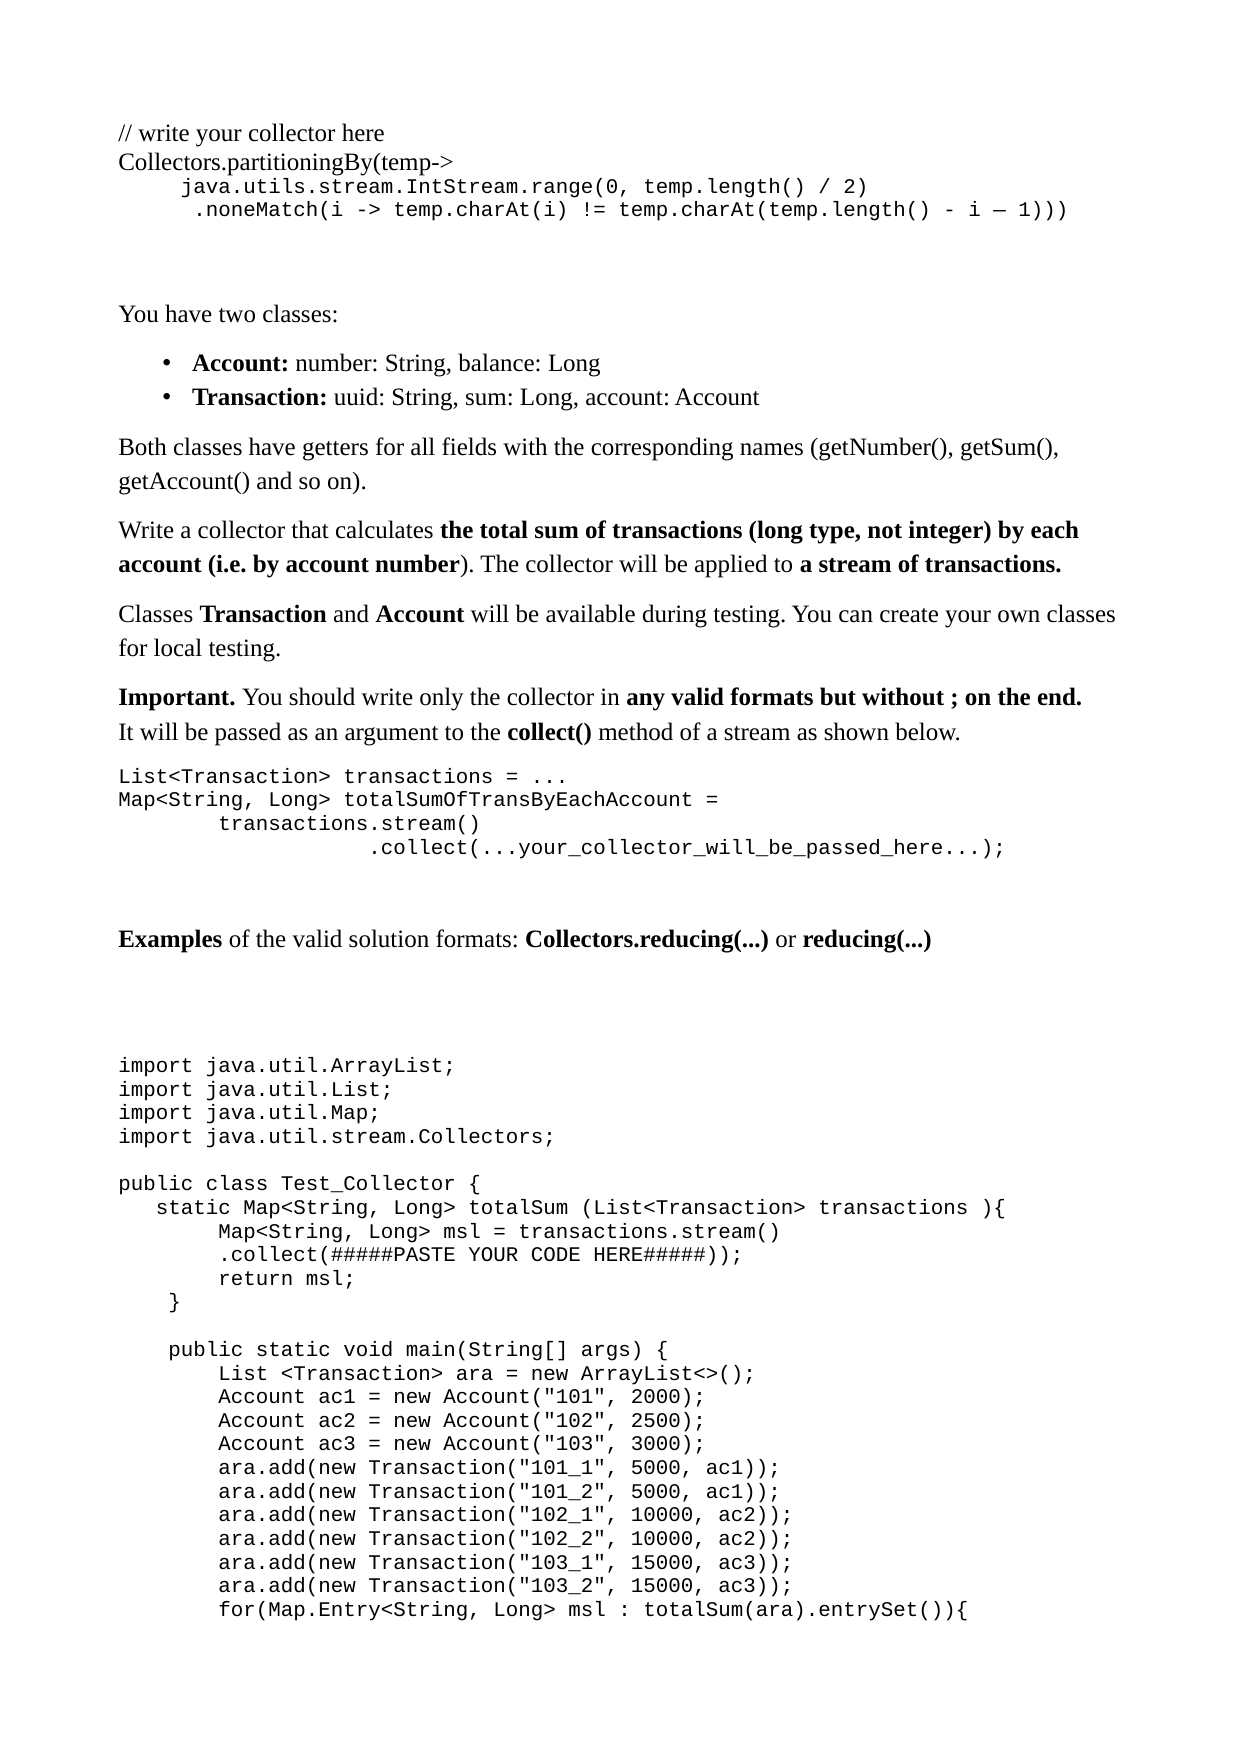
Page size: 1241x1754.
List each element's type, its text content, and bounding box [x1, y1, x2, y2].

list Transaction: uuid: String, sum: Long, account: Account [162, 382, 1122, 411]
text Important. You should write only the collector in any valid formats but without ; on the end. It will be passed as an argument to the collect() method of a stream as shown below. [118, 682, 1122, 745]
text Examples of the valid solution formats: Collectors.reducing(...) or reducing(...) [118, 890, 1122, 953]
text public class Test_Collector { [118, 1173, 1122, 1197]
text for(Map.Entry<String, Long> msl : totalSum(ara).entrySet()){ [118, 1599, 1122, 1623]
text List<Transaction> transactions = ... [118, 766, 1122, 789]
text Collectors.partitioningBy(temp-> [118, 147, 1122, 176]
text .collect(#####PASTE YOUR CODE HERE#####)); [118, 1244, 1122, 1268]
text Account ac2 = new Account("102", 2500); [118, 1410, 1122, 1433]
text Map<String, Long> msl = transactions.stream() [118, 1221, 1122, 1244]
text return msl; [118, 1268, 1122, 1292]
text Map<String, Long> totalSumOfTransByEachAccount = [118, 789, 1122, 813]
text ara.add(new Transaction("103_1", 15000, ac3)); [118, 1552, 1122, 1575]
text Write a collector that calculates the total sum of transactions (long type, not integer) by each account (i.e. by account number). The collector will be applied to a stream of transactions. [118, 515, 1122, 578]
text ara.add(new Transaction("102_2", 10000, ac2)); [118, 1528, 1122, 1552]
text import java.util.List; [118, 1079, 1122, 1102]
text transactions.stream() [118, 813, 1122, 837]
text Account ac3 = new Account("103", 3000); [118, 1433, 1122, 1457]
text You have two classes: [118, 299, 1122, 328]
text ara.add(new Transaction("101_2", 5000, ac1)); [118, 1481, 1122, 1504]
text public static void main(String[] args) { [118, 1339, 1122, 1362]
text } [118, 1292, 1122, 1315]
text Both classes have getters for all fields with the corresponding names (getNumber(), getSum(), getAccount() and so on). [118, 432, 1122, 495]
text .collect(...your_collector_will_be_passed_here...); [118, 837, 1122, 860]
text java.utils.stream.IntStream.range(0, temp.length() / 2) [118, 176, 1122, 199]
text import java.util.stream.Collectors; [118, 1126, 1122, 1150]
text List <Transaction> ara = new ArrayList<>(); [118, 1362, 1122, 1386]
text ara.add(new Transaction("103_2", 15000, ac3)); [118, 1575, 1122, 1599]
text Classes Transaction and Account will be available during testing. You can create your own classes for local testing. [118, 599, 1122, 662]
list Account: number: String, balance: Long [162, 348, 1122, 377]
text import java.util.Map; [118, 1102, 1122, 1126]
text .noneMatch(i -> temp.charAt(i) != temp.charAt(temp.length() - i — 1))) [118, 199, 1122, 223]
text ara.add(new Transaction("102_1", 10000, ac2)); [118, 1504, 1122, 1528]
text Account ac1 = new Account("101", 2000); [118, 1386, 1122, 1410]
text // write your collector here [118, 118, 1122, 147]
text static Map<String, Long> totalSum (List<Transaction> transactions ){ [118, 1197, 1122, 1221]
text import java.util.ArrayList; [118, 1055, 1122, 1079]
text ara.add(new Transaction("101_1", 5000, ac1)); [118, 1457, 1122, 1481]
